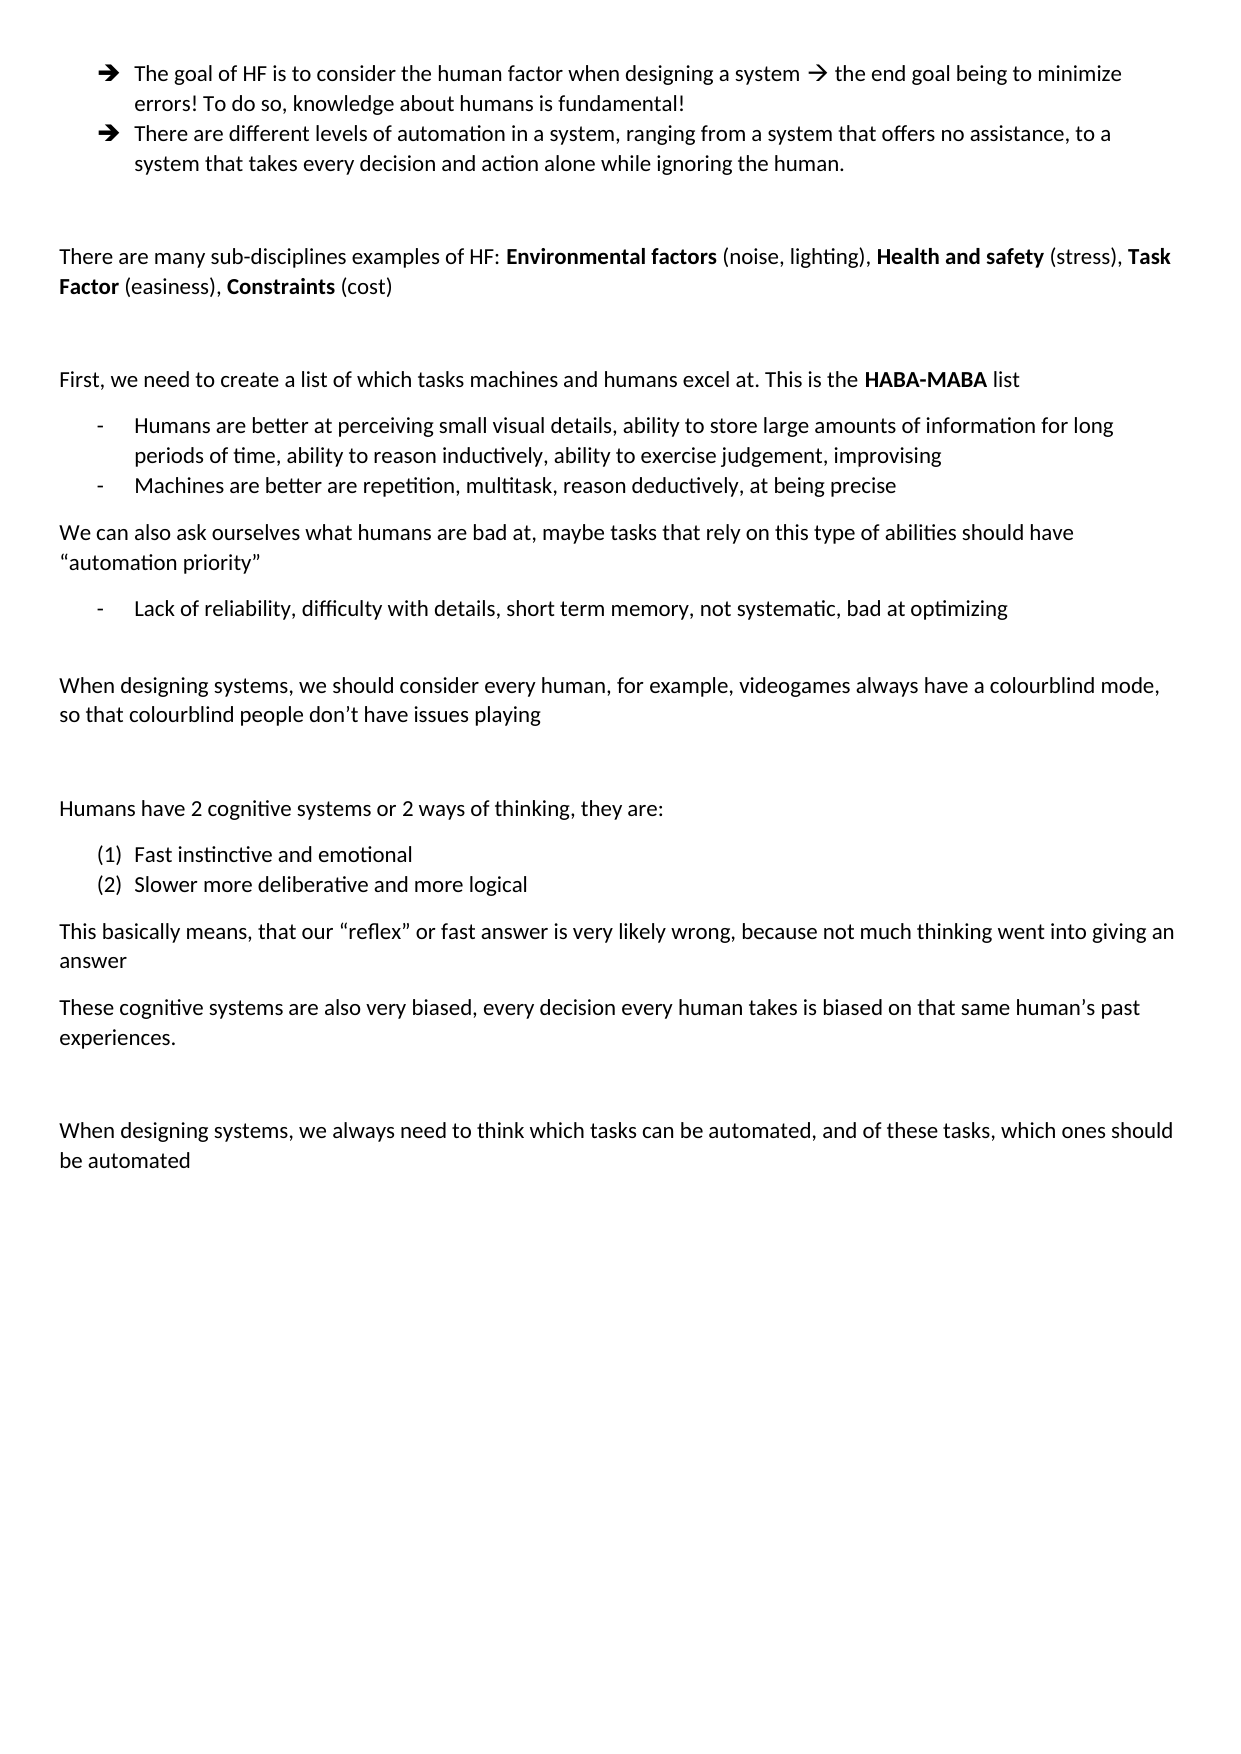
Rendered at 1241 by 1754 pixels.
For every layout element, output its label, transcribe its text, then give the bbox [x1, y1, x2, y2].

list The goal of HF is to consider the human factor when designing a system  the end goal being to minimize errors! To do so, knowledge about humans is fundamental! [97, 59, 1181, 117]
text There are many sub-disciplines examples of HF: Environmental factors (noise, lighting), Health and safety (stress), Task Factor (easiness), Constraints (cost) [59, 242, 1181, 300]
list Slower more deliberative and more logical [97, 870, 1181, 898]
text Humans have 2 cognitive systems or 2 ways of thinking, they are: [59, 794, 1181, 822]
text When designing systems, we always need to think which tasks can be automated, and of these tasks, which ones should be automated [59, 1116, 1181, 1174]
list Fast instinctive and emotional [97, 840, 1181, 868]
text This basically means, that our “reflex” or fast answer is very likely wrong, because not much thinking went into giving an answer [59, 917, 1181, 975]
text When designing systems, we should consider every human, for example, videogames always have a colourblind mode, so that colourblind people don’t have issues playing [59, 671, 1181, 729]
text These cognitive systems are also very biased, every decision every human takes is biased on that same human’s past experiences. [59, 993, 1181, 1051]
text We can also ask ourselves what humans are bad at, maybe tasks that rely on this type of abilities should have “automation priority” [59, 518, 1181, 576]
list There are different levels of automation in a system, ranging from a system that offers no assistance, to a system that takes every decision and action alone while ignoring the human. [97, 119, 1181, 177]
list Humans are better at perceiving small visual details, ability to store large amounts of information for long periods of time, ability to reason inductively, ability to exercise judgement, improvising [97, 411, 1181, 469]
list Machines are better are repetition, multitask, reason deductively, at being precise [97, 471, 1181, 499]
list Lack of reliability, difficulty with details, short term memory, not systematic, bad at optimizing [97, 594, 1181, 622]
text First, we need to create a list of which tasks machines and humans excel at. This is the HABA-MABA list [59, 365, 1181, 393]
